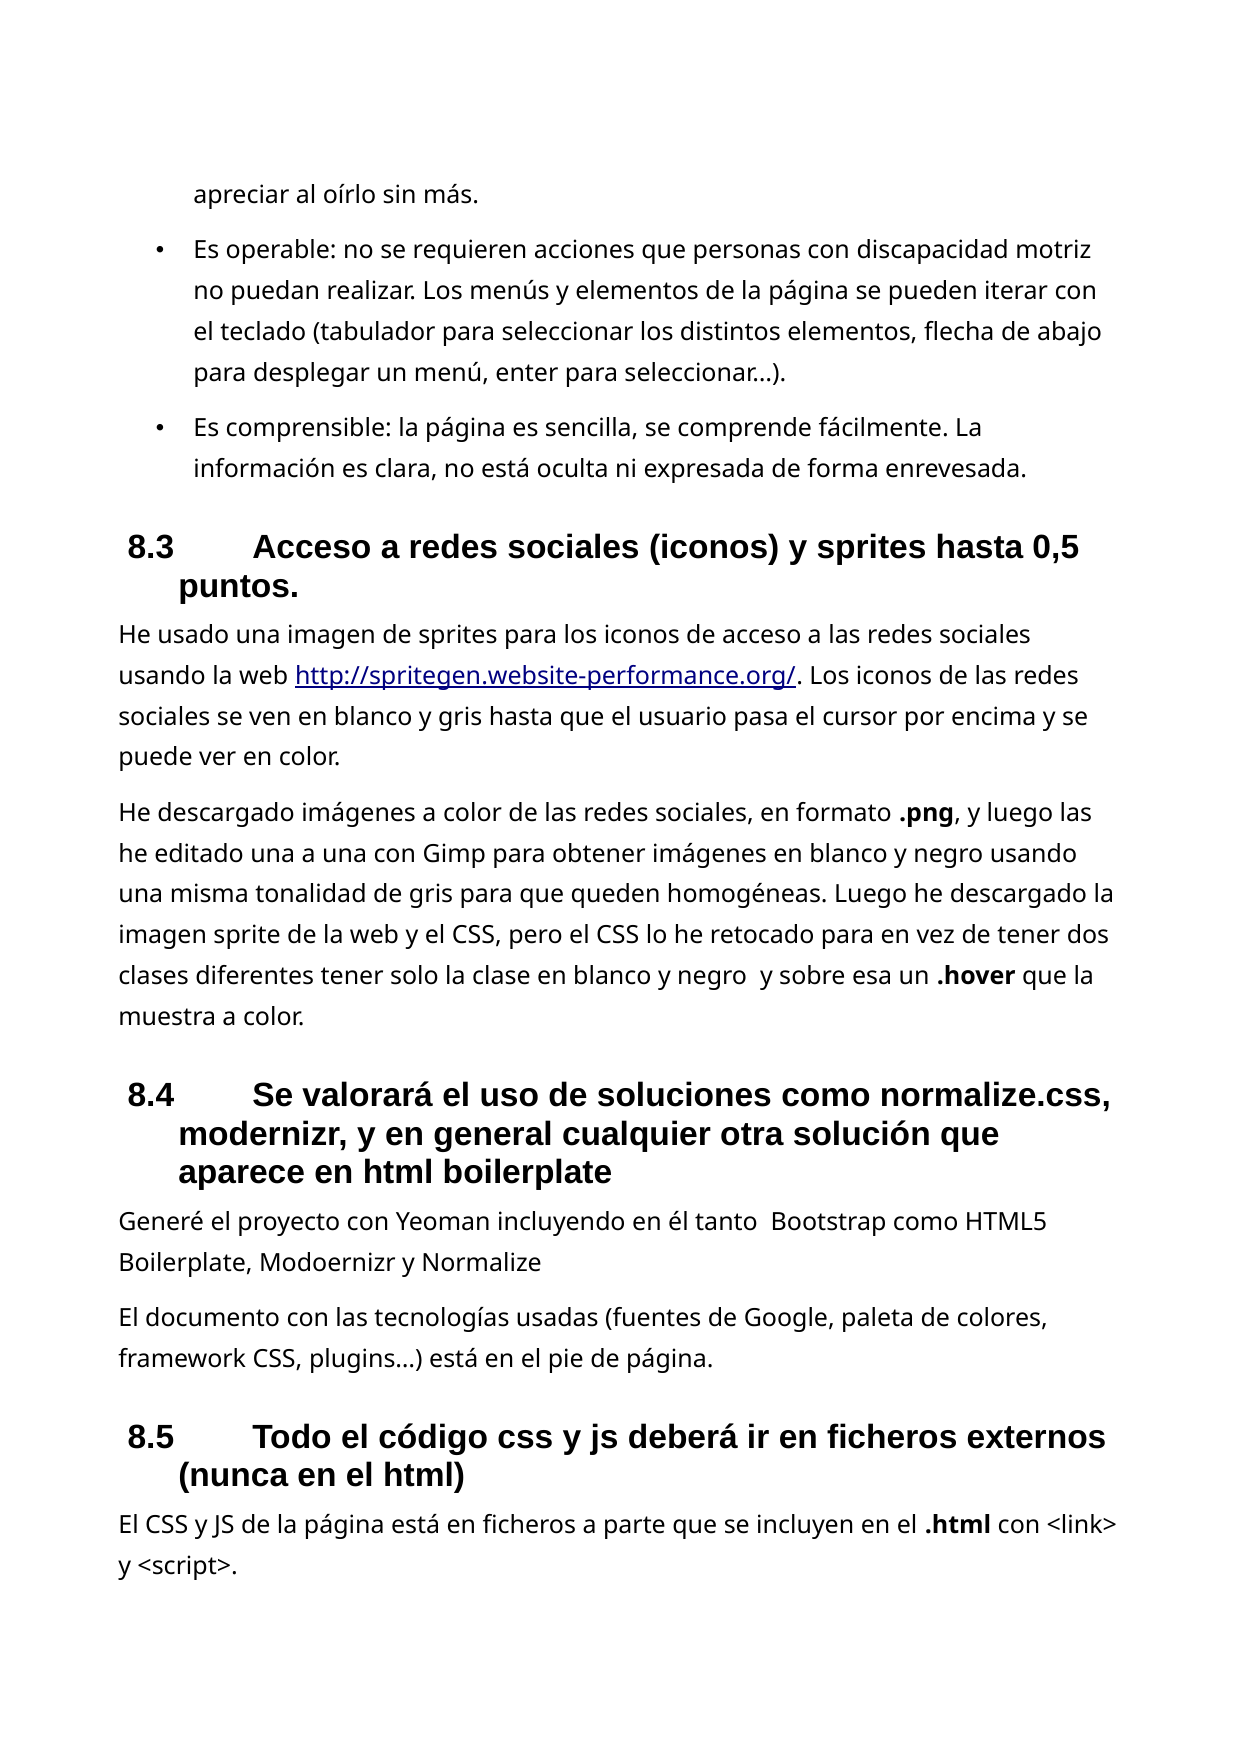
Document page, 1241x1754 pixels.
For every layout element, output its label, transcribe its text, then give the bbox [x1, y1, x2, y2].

subtitle Se valorará el uso de soluciones como normalize.css, modernizr, y en general cualquier otra solución que aparece en html boilerplate [118, 1075, 1122, 1191]
subtitle Todo el código css y js deberá ir en ficheros externos (nunca en el html) [118, 1417, 1122, 1494]
text He descargado imágenes a color de las redes sociales, en formato .png, y luego las he editado una a una con Gimp para obtener imágenes en blanco y negro usando una misma tonalidad de gris para que queden homogéneas. Luego he descargado la imagen sprite de la web y el CSS, pero el CSS lo he retocado para en vez de tener dos clases diferentes tener solo la clase en blanco y negro y sobre esa un .hover que la muestra a color. [118, 794, 1122, 1033]
list Es operable: no se requieren acciones que personas con discapacidad motriz no puedan realizar. Los menús y elementos de la página se pueden iterar con el teclado (tabulador para seleccionar los distintos elementos, flecha de abajo para desplegar un menú, enter para seleccionar…). [156, 232, 1122, 388]
list apreciar al oírlo sin más. [156, 176, 1122, 210]
text El CSS y JS de la página está en ficheros a parte que se incluyen en el .html con <link> y <script>. [118, 1506, 1122, 1581]
list Es comprensible: la página es sencilla, se comprende fácilmente. La información es clara, no está oculta ni expresada de forma enrevesada. [156, 410, 1122, 484]
text Generé el proyecto con Yeoman incluyendo en él tanto Bootstrap como HTML5 Boilerplate, Modoernizr y Normalize [118, 1203, 1122, 1278]
subtitle Acceso a redes sociales (iconos) y sprites hasta 0,5 puntos. [118, 527, 1122, 604]
text He usado una imagen de sprites para los iconos de acceso a las redes sociales usando la web http://spritegen.website-performance.org/. Los iconos de las redes sociales se ven en blanco y gris hasta que el usuario pasa el cursor por encima y se puede ver en color. [118, 617, 1122, 773]
text El documento con las tecnologías usadas (fuentes de Google, paleta de colores, framework CSS, plugins…) está en el pie de página. [118, 1299, 1122, 1374]
